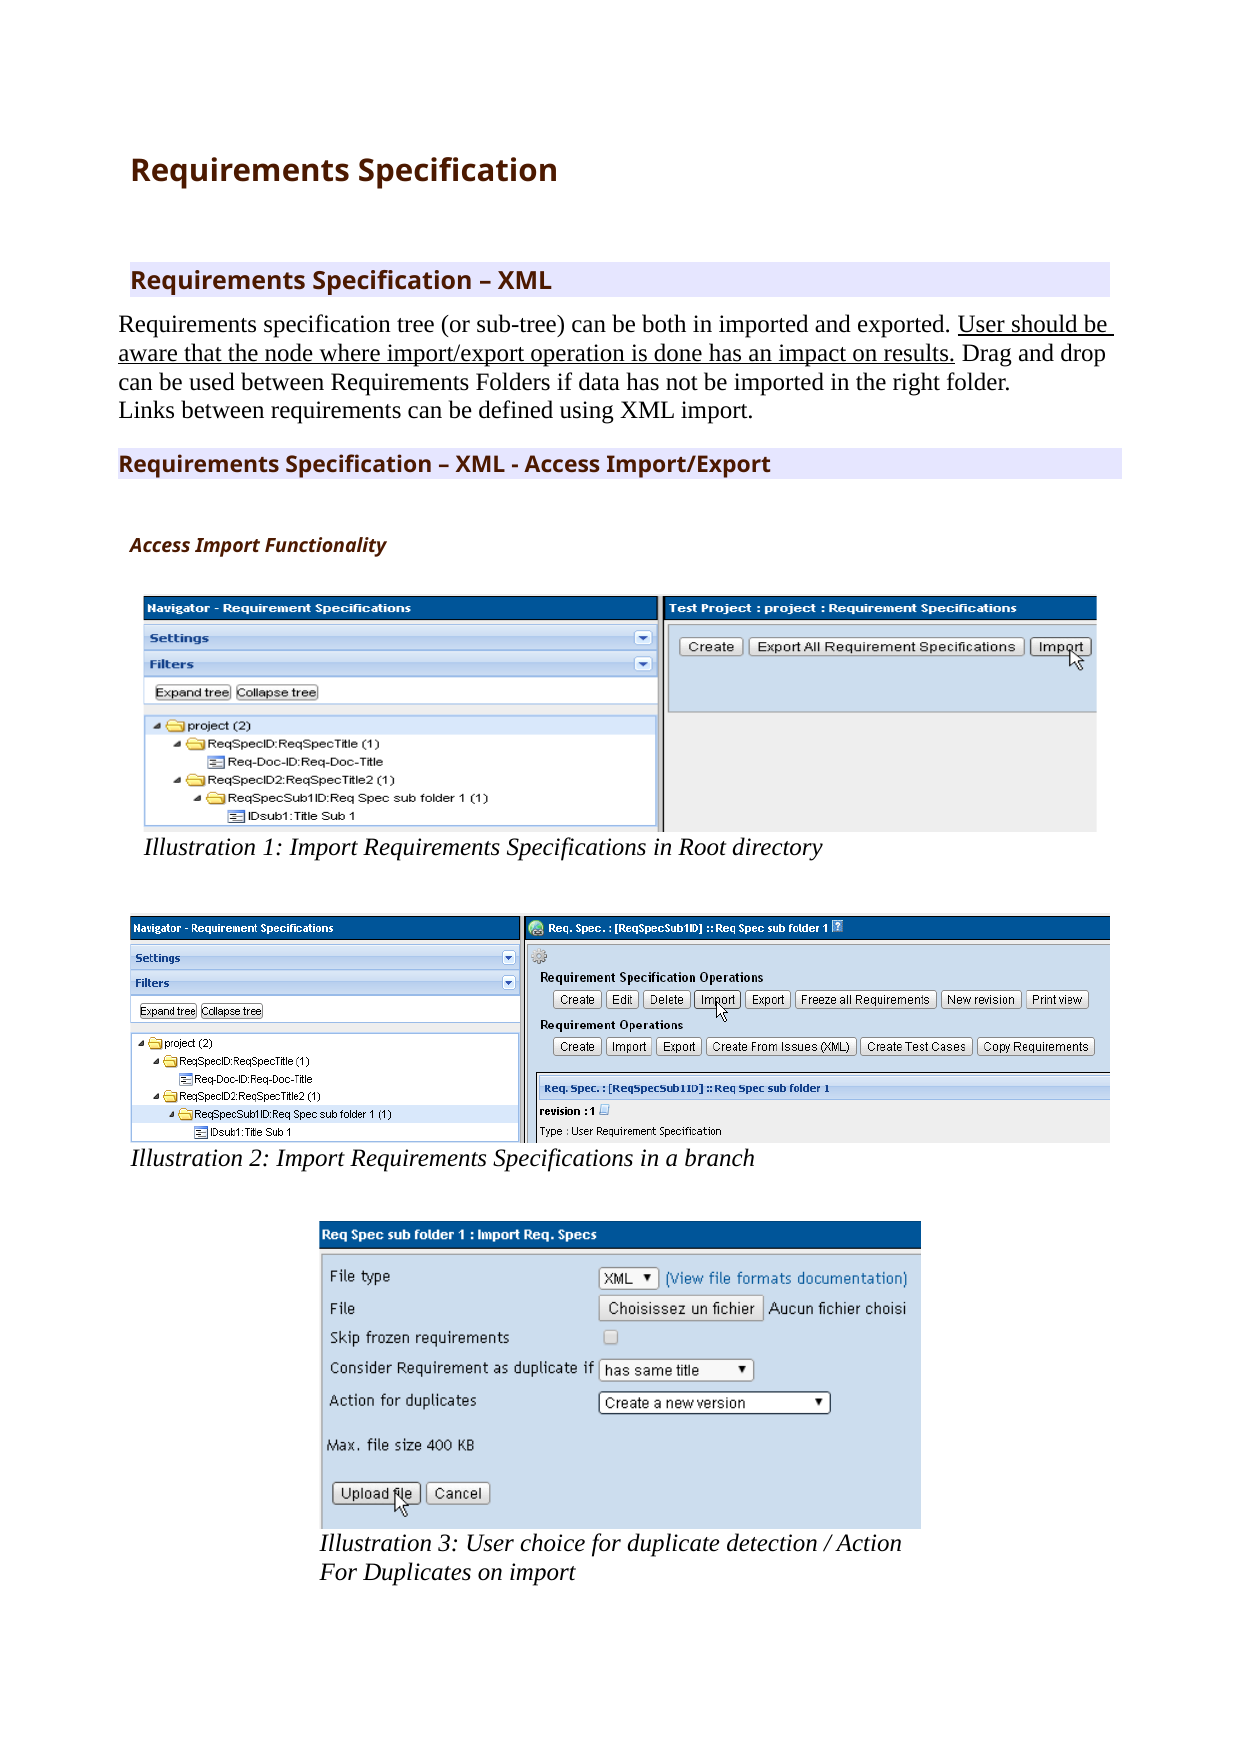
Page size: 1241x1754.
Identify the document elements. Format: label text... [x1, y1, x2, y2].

text Illustration 1: Import Requirements Specifications in Root directory [143, 832, 1097, 861]
text Requirements specification tree (or sub-tree) can be both in imported and exported. User should be aware that the node where import/export operation is done has an impact on results. Drag and drop can be used between Requirements Folders if data has not be imported in the right folder. [118, 309, 1122, 395]
text Illustration 2: Import Requirements Specifications in a branch [130, 1143, 1110, 1171]
picture [319, 1221, 921, 1529]
subtitle Requirements Specification [130, 148, 1110, 190]
picture [143, 594, 1097, 832]
subtitle Requirements Specification – XML - Access Import/Export [118, 448, 1122, 479]
text Illustration 3: User choice for duplicate detection / Action For Duplicates on import [319, 1529, 921, 1586]
subtitle Access Import Functionality [130, 532, 1110, 559]
subtitle Requirements Specification – XML [130, 262, 1110, 297]
picture [130, 913, 1110, 1143]
text Links between requirements can be defined using XML import. [118, 395, 1122, 424]
